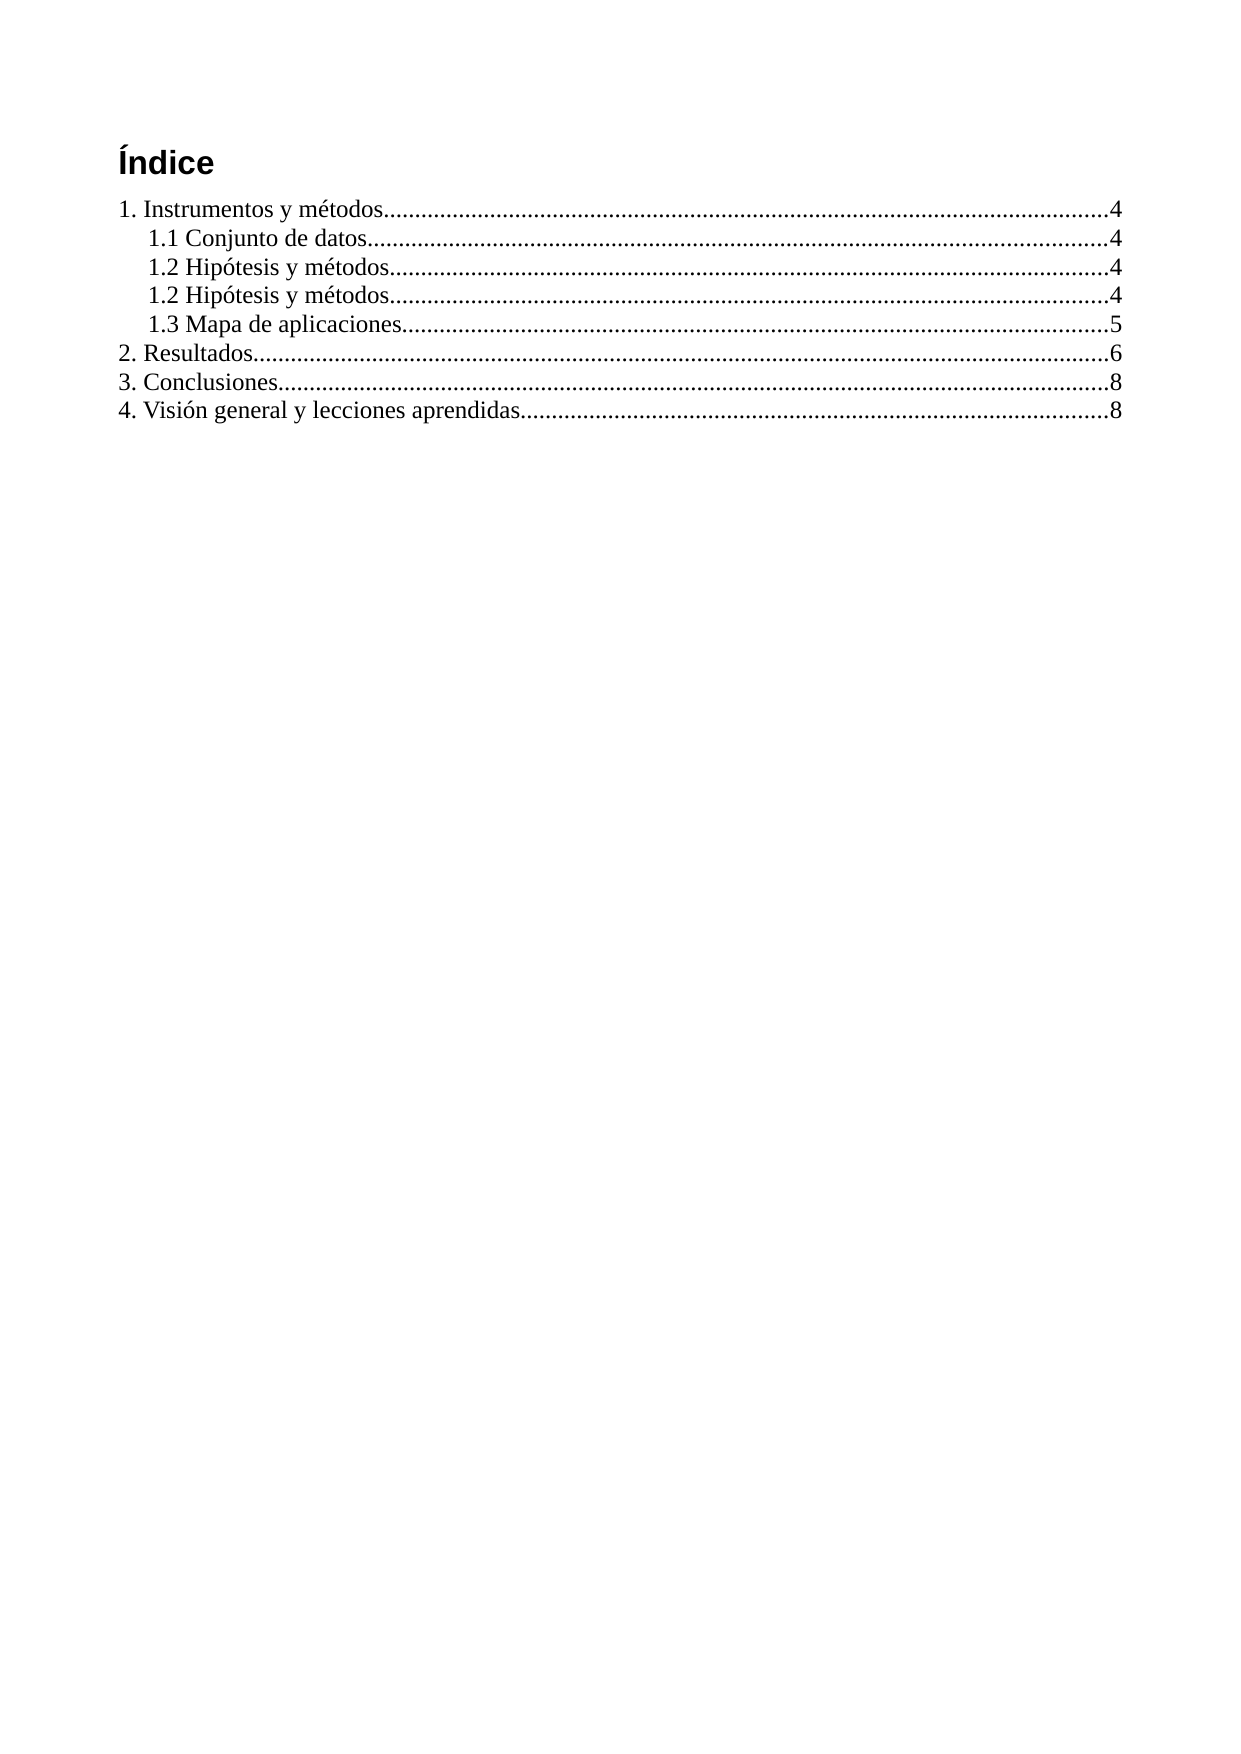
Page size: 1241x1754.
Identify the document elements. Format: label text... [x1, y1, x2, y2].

text 1.2 Hipótesis y métodos 4 [148, 280, 1122, 309]
text 4. Visión general y lecciones aprendidas 8 [118, 395, 1122, 424]
subtitle Índice [118, 143, 1122, 182]
text 1. Instrumentos y métodos 4 [118, 194, 1122, 223]
text 2. Resultados 6 [118, 338, 1122, 367]
text 1.3 Mapa de aplicaciones 5 [148, 309, 1122, 338]
text 1.1 Conjunto de datos 4 [148, 223, 1122, 252]
text 3. Conclusiones 8 [118, 367, 1122, 395]
text 1.2 Hipótesis y métodos 4 [148, 252, 1122, 280]
